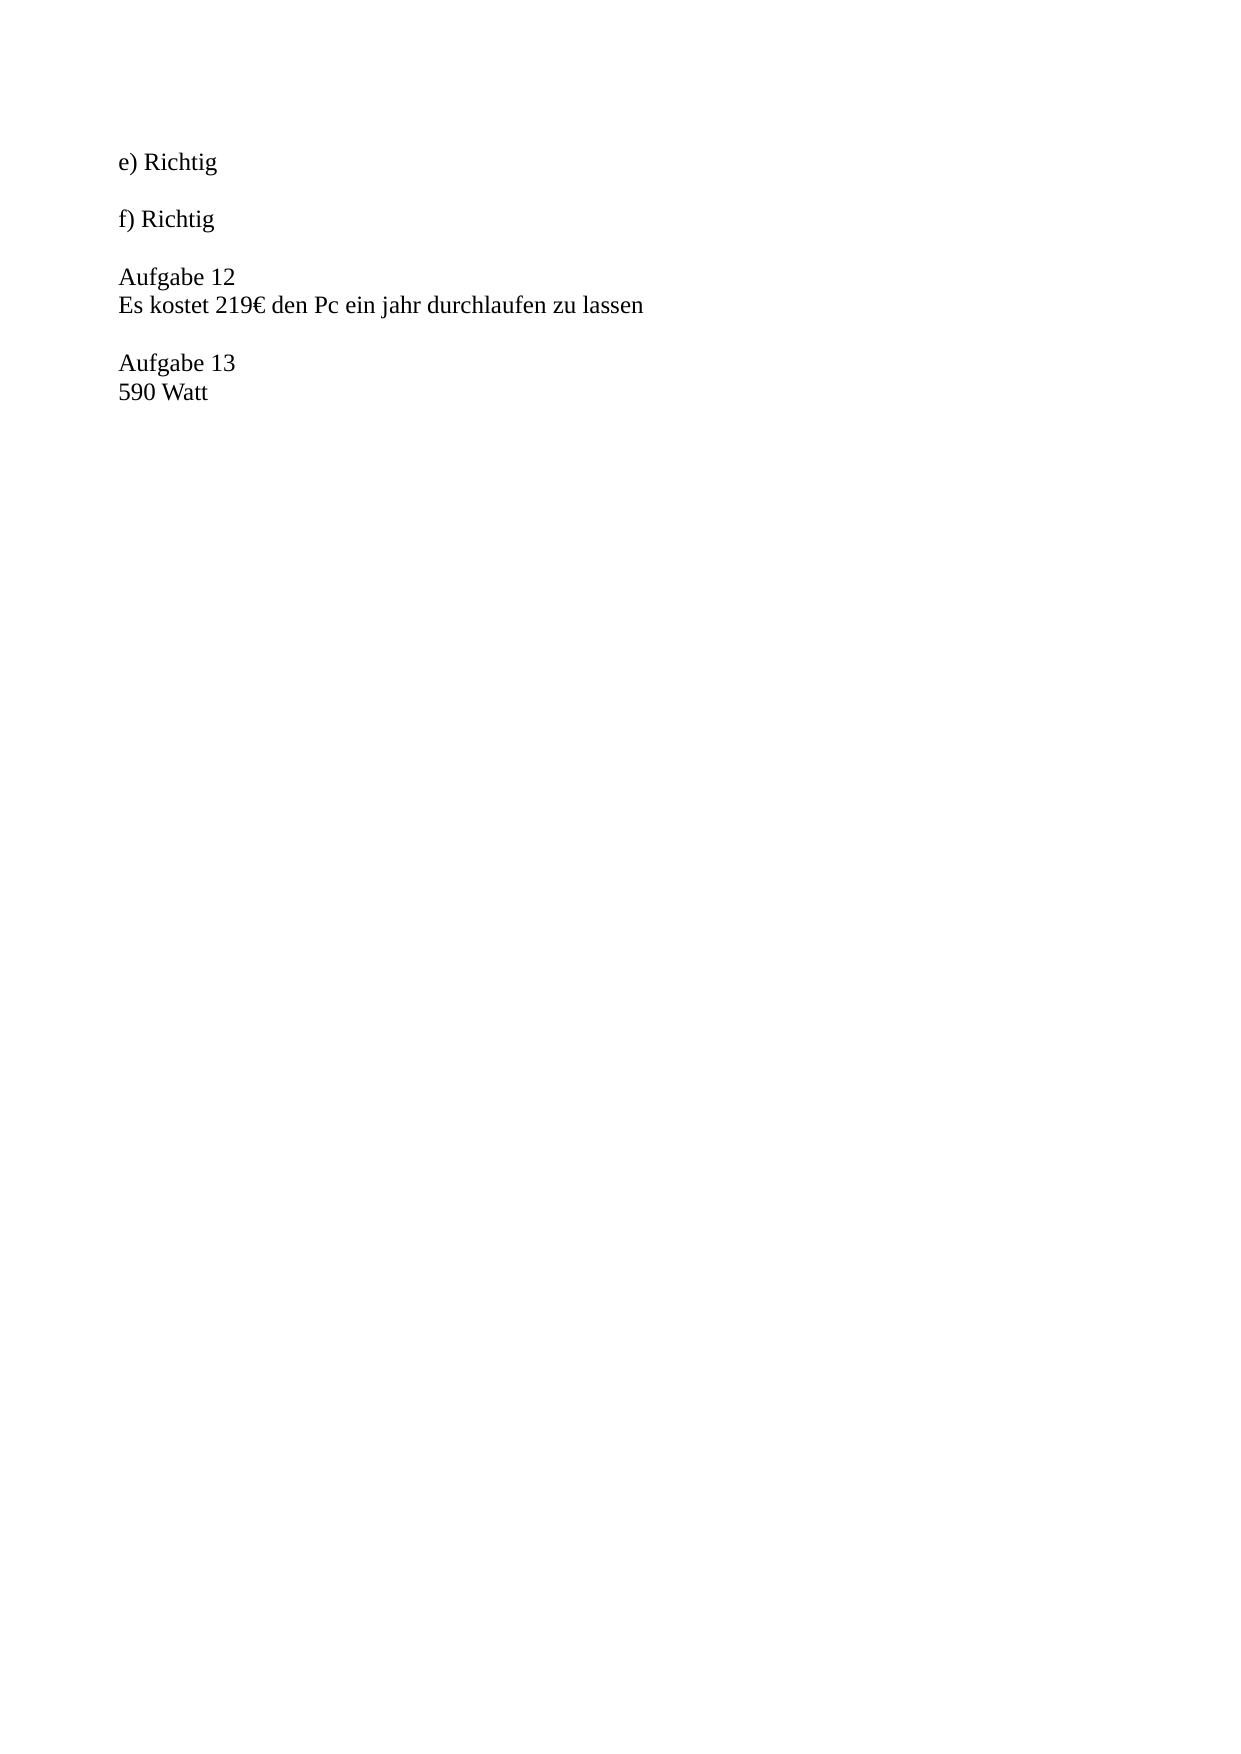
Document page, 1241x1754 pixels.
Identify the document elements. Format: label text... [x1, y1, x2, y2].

text Aufgabe 12 [118, 262, 1122, 291]
text e) Richtig [118, 147, 1122, 176]
text f) Richtig [118, 204, 1122, 233]
text 590 Watt [118, 377, 1122, 406]
text Aufgabe 13 [118, 348, 1122, 377]
text Es kostet 219€ den Pc ein jahr durchlaufen zu lassen [118, 291, 1122, 319]
